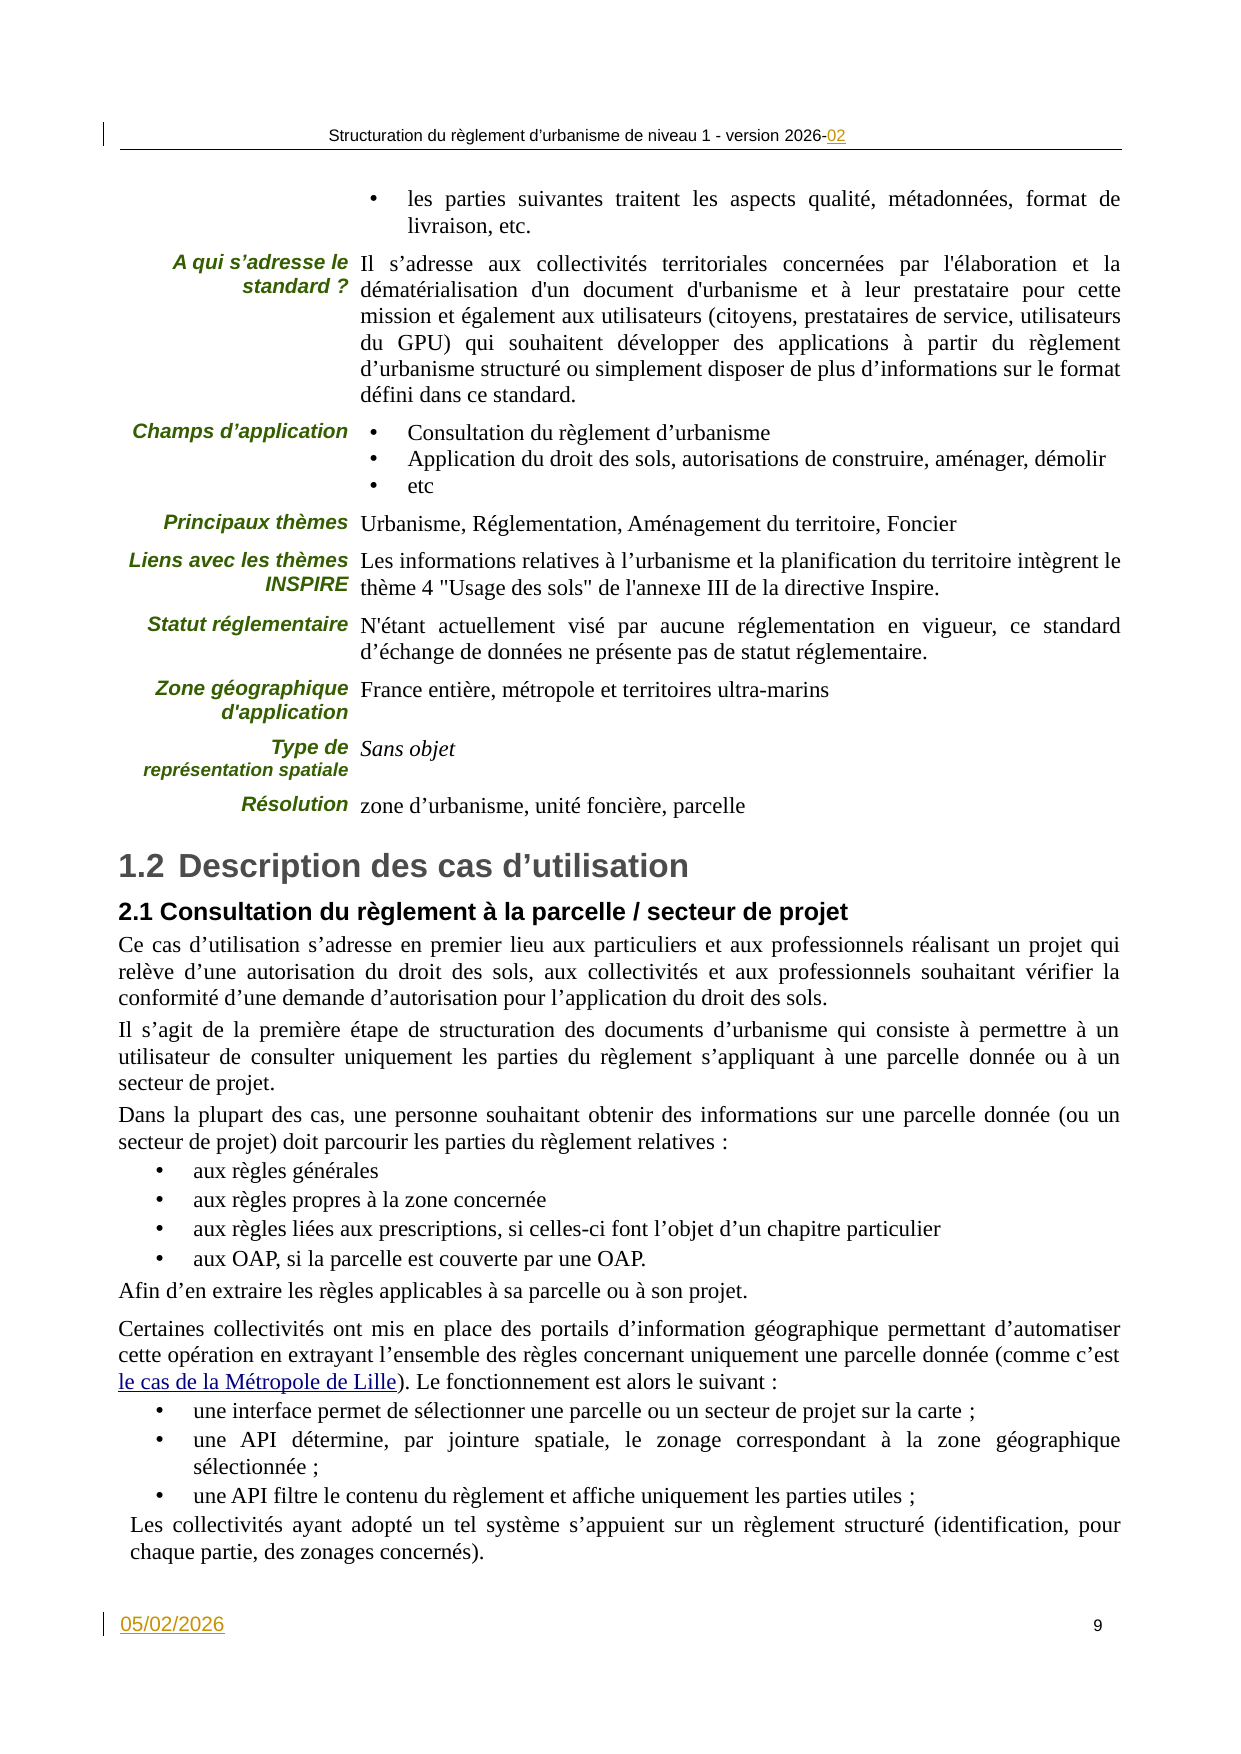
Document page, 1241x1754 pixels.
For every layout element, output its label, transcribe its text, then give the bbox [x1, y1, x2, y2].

list une API filtre le contenu du règlement et affiche uniquement les parties utiles ; [156, 1482, 1122, 1508]
table_cell Champs d’application [118, 414, 354, 504]
text 2.1 Consultation du règlement à la parcelle / secteur de projet [118, 897, 1122, 925]
list aux OAP, si la parcelle est couverte par une OAP. [156, 1245, 1122, 1271]
text Dans la plupart des cas, une personne souhaitant obtenir des informations sur une parcelle donnée (ou un secteur de projet) doit parcourir les parties du règlement relatives : [118, 1101, 1122, 1154]
list aux règles propres à la zone concernée [156, 1186, 1122, 1213]
list aux règles liées aux prescriptions, si celles-ci font l’objet d’un chapitre particulier [156, 1216, 1122, 1242]
text Il s’agit de la première étape de structuration des documents d’urbanisme qui consiste à permettre à un utilisateur de consulter uniquement les parties du règlement s’appliquant à une parcelle donnée ou à un secteur de projet. [118, 1016, 1122, 1095]
table_cell Liens avec les thèmes INSPIRE [118, 542, 354, 606]
table_cell Résolution [118, 786, 354, 824]
text Ce cas d’utilisation s’adresse en premier lieu aux particuliers et aux professionnels réalisant un projet qui relève d’une autorisation du droit des sols, aux collectivités et aux professionnels souhaitant vérifier la conformité d’une demande d’autorisation pour l’application du droit des sols. [118, 931, 1122, 1010]
table_cell Sans objet [354, 730, 1122, 786]
text Les collectivités ayant adopté un tel système s’appuient sur un règlement structuré (identification, pour chaque partie, des zonages concernés). [130, 1511, 1122, 1564]
table_cell Statut réglementaire [118, 606, 354, 670]
table_cell Zone géographique d'application [118, 670, 354, 729]
table_cell Les informations relatives à l’urbanisme et la planification du territoire intègrent le thème 4 "Usage des sols" de l'annexe III de la directive Inspire. [354, 542, 1122, 606]
table_header [118, 180, 354, 244]
list une interface permet de sélectionner une parcelle ou un secteur de projet sur la carte ; [156, 1397, 1122, 1423]
table_cell N'étant actuellement visé par aucune réglementation en vigueur, ce standard d’échange de données ne présente pas de statut réglementaire. [354, 606, 1122, 670]
subtitle Description des cas d’utilisation [118, 846, 1122, 885]
table_cell Principaux thèmes [118, 504, 354, 542]
list une API détermine, par jointure spatiale, le zonage correspondant à la zone géographique sélectionnée ; [156, 1426, 1122, 1479]
table_cell France entière, métropole et territoires ultra-marins [354, 670, 1122, 729]
table_cell zone d’urbanisme, unité foncière, parcelle [354, 786, 1122, 824]
text Certaines collectivités ont mis en place des portails d’information géographique permettant d’automatiser cette opération en extrayant l’ensemble des règles concernant uniquement une parcelle donnée (comme c’est le cas de la Métropole de Lille). Le fonctionnement est alors le suivant : [118, 1315, 1122, 1394]
list aux règles générales [156, 1157, 1122, 1183]
table_header les parties suivantes traitent les aspects qualité, métadonnées, format de livraison, etc. [354, 180, 1122, 244]
table_cell A qui s’adresse le standard ? [118, 244, 354, 413]
text Afin d’en extraire les règles applicables à sa parcelle ou à son projet. [118, 1277, 1122, 1303]
table_cell Il s’adresse aux collectivités territoriales concernées par l'élaboration et la dématérialisation d'un document d'urbanisme et à leur prestataire pour cette mission et également aux utilisateurs (citoyens, prestataires de service, utilisateurs du GPU) qui souhaitent développer des applications à partir du règlement d’urbanisme structuré ou simplement disposer de plus d’informations sur le format défini dans ce standard. [354, 244, 1122, 413]
table_cell Consultation du règlement d’urbanisme Application du droit des sols, autorisations de construire, aménager, démolir etc [354, 414, 1122, 504]
table_cell Type de représentation spatiale [118, 730, 354, 786]
table_cell Urbanisme, Réglementation, Aménagement du territoire, Foncier [354, 504, 1122, 542]
